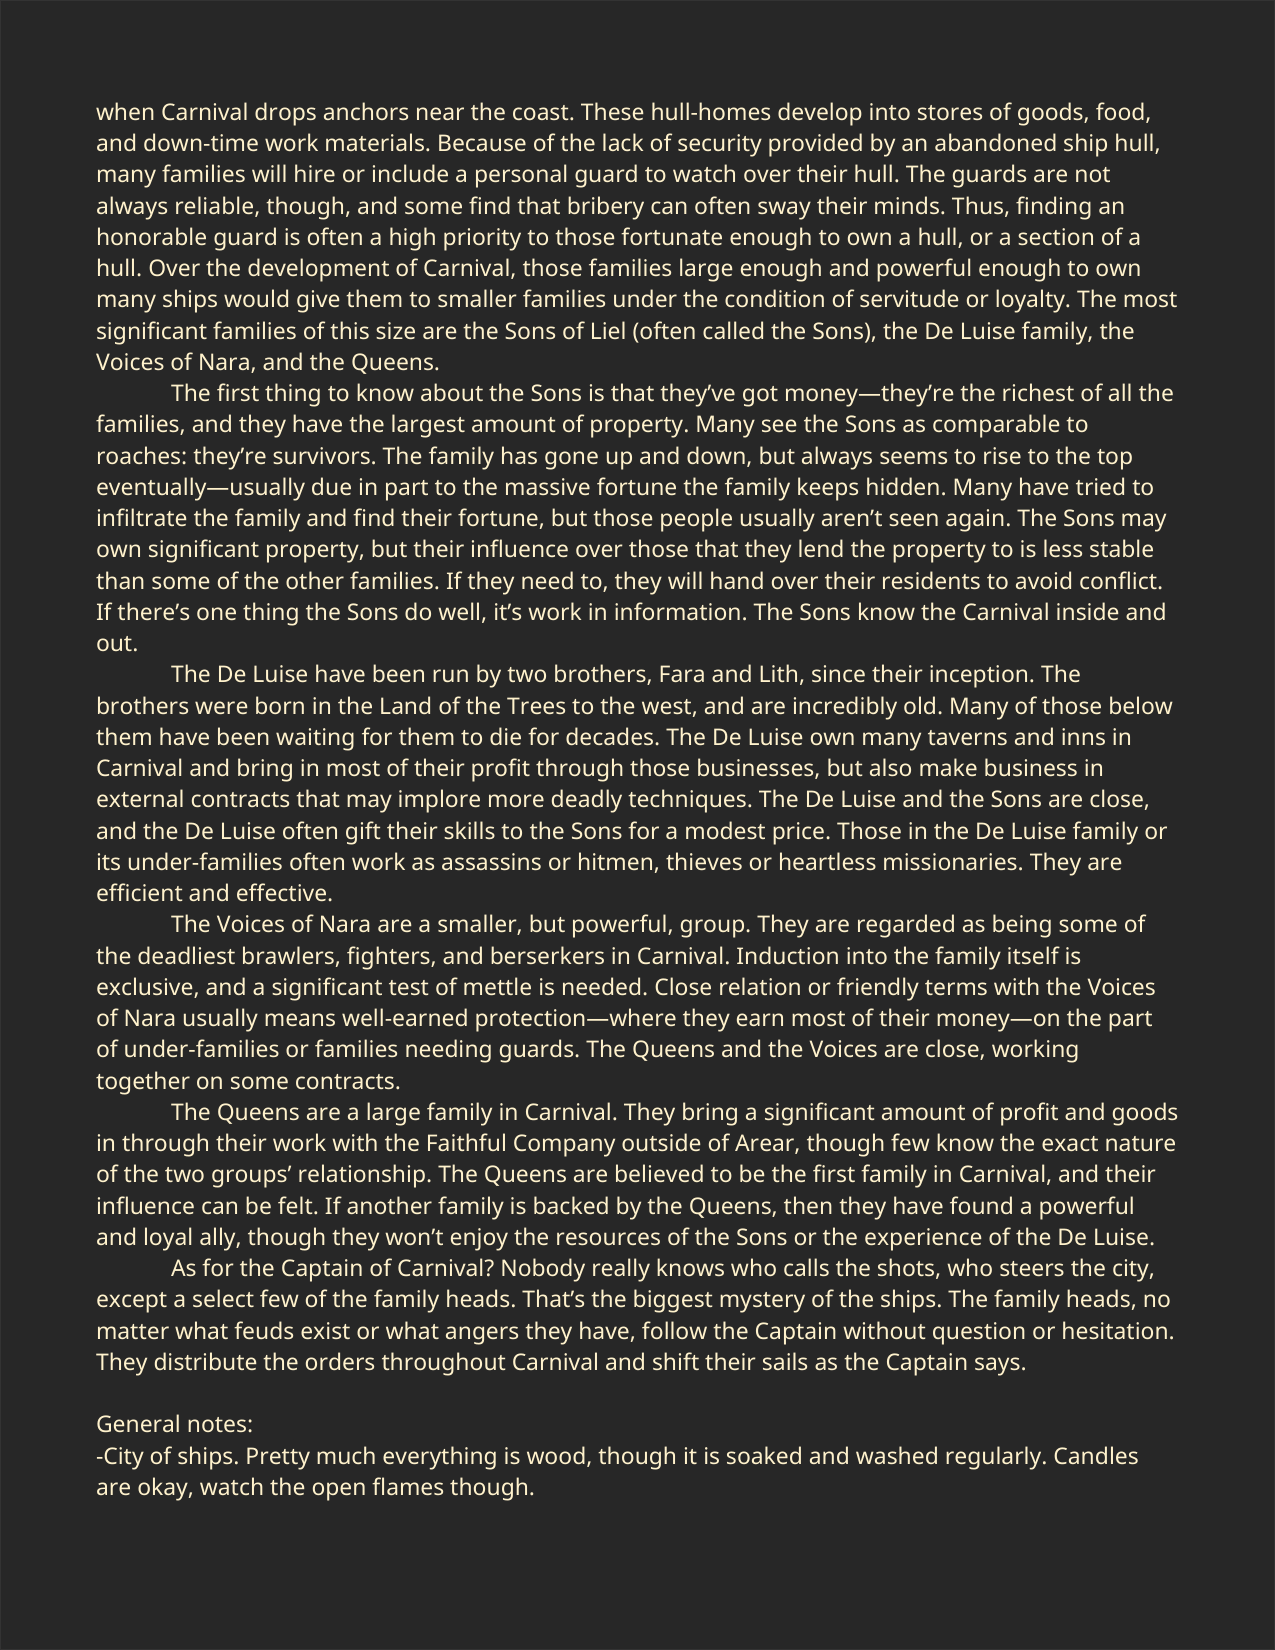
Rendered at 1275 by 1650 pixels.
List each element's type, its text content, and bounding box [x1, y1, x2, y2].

text As for the Captain of Carnival? Nobody really knows who calls the shots, who steers the city, except a select few of the family heads. That’s the biggest mystery of the ships. The family heads, no matter what feuds exist or what angers they have, follow the Captain without question or hesitation. They distribute the orders throughout Carnival and shift their sails as the Captain says. [96, 1252, 1179, 1377]
text The first thing to know about the Sons is that they’ve got money—they’re the richest of all the families, and they have the largest amount of property. Many see the Sons as comparable to roaches: they’re survivors. The family has gone up and down, but always seems to rise to the top eventually—usually due in part to the massive fortune the family keeps hidden. Many have tried to infiltrate the family and find their fortune, but those people usually aren’t seen again. The Sons may own significant property, but their influence over those that they lend the property to is less stable than some of the other families. If they need to, they will hand over their residents to avoid conflict. If there’s one thing the Sons do well, it’s work in information. The Sons know the Carnival inside and out. [96, 377, 1179, 658]
text The Queens are a large family in Carnival. They bring a significant amount of profit and goods in through their work with the Faithful Company outside of Arear, though few know the exact nature of the two groups’ relationship. The Queens are believed to be the first family in Carnival, and their influence can be felt. If another family is backed by the Queens, then they have found a powerful and loyal ally, though they won’t enjoy the resources of the Sons or the experience of the De Luise. [96, 1096, 1179, 1252]
text General notes: [96, 1408, 1179, 1439]
text -City of ships. Pretty much everything is wood, though it is soaked and washed regularly. Candles are okay, watch the open flames though. [96, 1439, 1179, 1502]
text The Voices of Nara are a smaller, but powerful, group. They are regarded as being some of the deadliest brawlers, fighters, and berserkers in Carnival. Induction into the family itself is exclusive, and a significant test of mettle is needed. Close relation or friendly terms with the Voices of Nara usually means well-earned protection—where they earn most of their money—on the part of under-families or families needing guards. The Queens and the Voices are close, working together on some contracts. [96, 908, 1179, 1096]
text The De Luise have been run by two brothers, Fara and Lith, since their inception. The brothers were born in the Land of the Trees to the west, and are incredibly old. Many of those below them have been waiting for them to die for decades. The De Luise own many taverns and inns in Carnival and bring in most of their profit through those businesses, but also make business in external contracts that may implore more deadly techniques. The De Luise and the Sons are close, and the De Luise often gift their skills to the Sons for a modest price. Those in the De Luise family or its under-families often work as assassins or hitmen, thieves or heartless missionaries. They are efficient and effective. [96, 658, 1179, 908]
text when Carnival drops anchors near the coast. These hull-homes develop into stores of goods, food, and down-time work materials. Because of the lack of security provided by an abandoned ship hull, many families will hire or include a personal guard to watch over their hull. The guards are not always reliable, though, and some find that bribery can often sway their minds. Thus, finding an honorable guard is often a high priority to those fortunate enough to own a hull, or a section of a hull. Over the development of Carnival, those families large enough and powerful enough to own many ships would give them to smaller families under the condition of servitude or loyalty. The most significant families of this size are the Sons of Liel (often called the Sons), the De Luise family, the Voices of Nara, and the Queens. [96, 96, 1179, 377]
